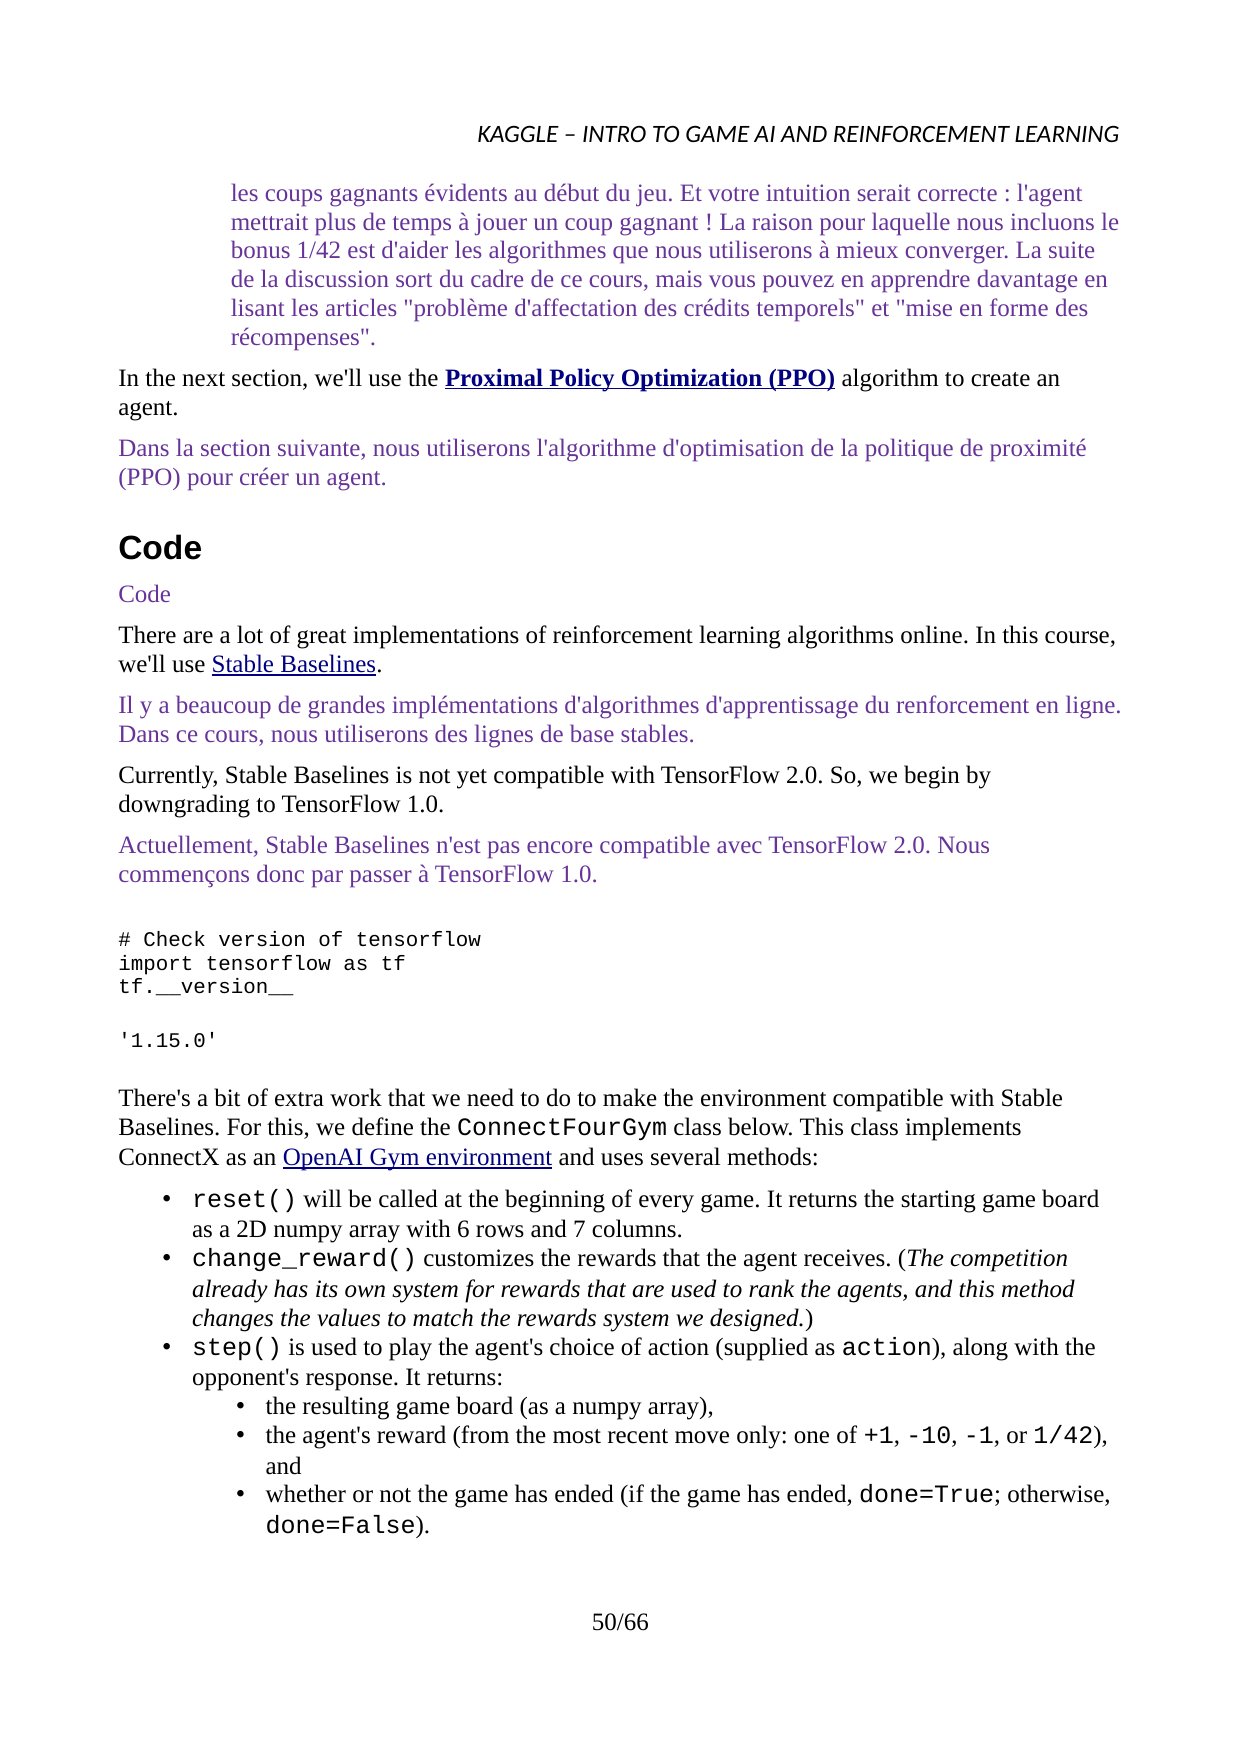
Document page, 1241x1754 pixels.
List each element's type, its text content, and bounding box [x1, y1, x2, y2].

text In the next section, we'll use the Proximal Policy Optimization (PPO) algorithm to create an agent. [118, 363, 1122, 421]
text There's a bit of extra work that we need to do to make the environment compatible with Stable Baselines. For this, we define the ConnectFourGym class below. This class implements ConnectX as an OpenAI Gym environment and uses several methods: [118, 1083, 1122, 1171]
text Code [118, 579, 1122, 608]
text Dans la section suivante, nous utiliserons l'algorithme d'optimisation de la politique de proximité (PPO) pour créer un agent. [118, 433, 1122, 491]
text '1.15.0' [118, 1030, 1122, 1053]
text Currently, Stable Baselines is not yet compatible with TensorFlow 2.0. So, we begin by downgrading to TensorFlow 1.0. [118, 761, 1122, 818]
text tf.__version__ [118, 977, 1122, 1000]
list step() is used to play the agent's choice of action (supplied as action), along with the opponent's response. It returns: [162, 1332, 1122, 1391]
text Actuellement, Stable Baselines n'est pas encore compatible avec TensorFlow 2.0. Nous commençons donc par passer à TensorFlow 1.0. [118, 831, 1122, 888]
text Il y a beaucoup de grandes implémentations d'algorithmes d'apprentissage du renforcement en ligne. Dans ce cours, nous utiliserons des lignes de base stables. [118, 691, 1122, 748]
text import tensorflow as tf [118, 953, 1122, 977]
list the agent's reward (from the most recent move only: one of +1, -10, -1, or 1/42), and [236, 1420, 1122, 1479]
list change_reward() customizes the rewards that the agent receives. (The competition already has its own system for rewards that are used to rank the agents, and this method changes the values to match the rewards system we designed.) [162, 1243, 1122, 1332]
subtitle Code [118, 528, 1122, 567]
list whether or not the game has ended (if the game has ended, done=True; otherwise, done=False). [236, 1479, 1122, 1541]
text # Check version of tensorflow [118, 929, 1122, 953]
text There are a lot of great implementations of reinforcement learning algorithms online. In this course, we'll use Stable Baselines. [118, 621, 1122, 678]
list les coups gagnants évidents au début du jeu. Et votre intuition serait correcte : l'agent mettrait plus de temps à jouer un coup gagnant ! La raison pour laquelle nous incluons le bonus 1/42 est d'aider les algorithmes que nous utiliserons à mieux converger. La suite de la discussion sort du cadre de ce cours, mais vous pouvez en apprendre davantage en lisant les articles "problème d'affectation des crédits temporels" et "mise en forme des récompenses". [193, 178, 1122, 351]
list the resulting game board (as a numpy array), [236, 1391, 1122, 1420]
list reset() will be called at the beginning of every game. It returns the starting game board as a 2D numpy array with 6 rows and 7 columns. [162, 1184, 1122, 1243]
